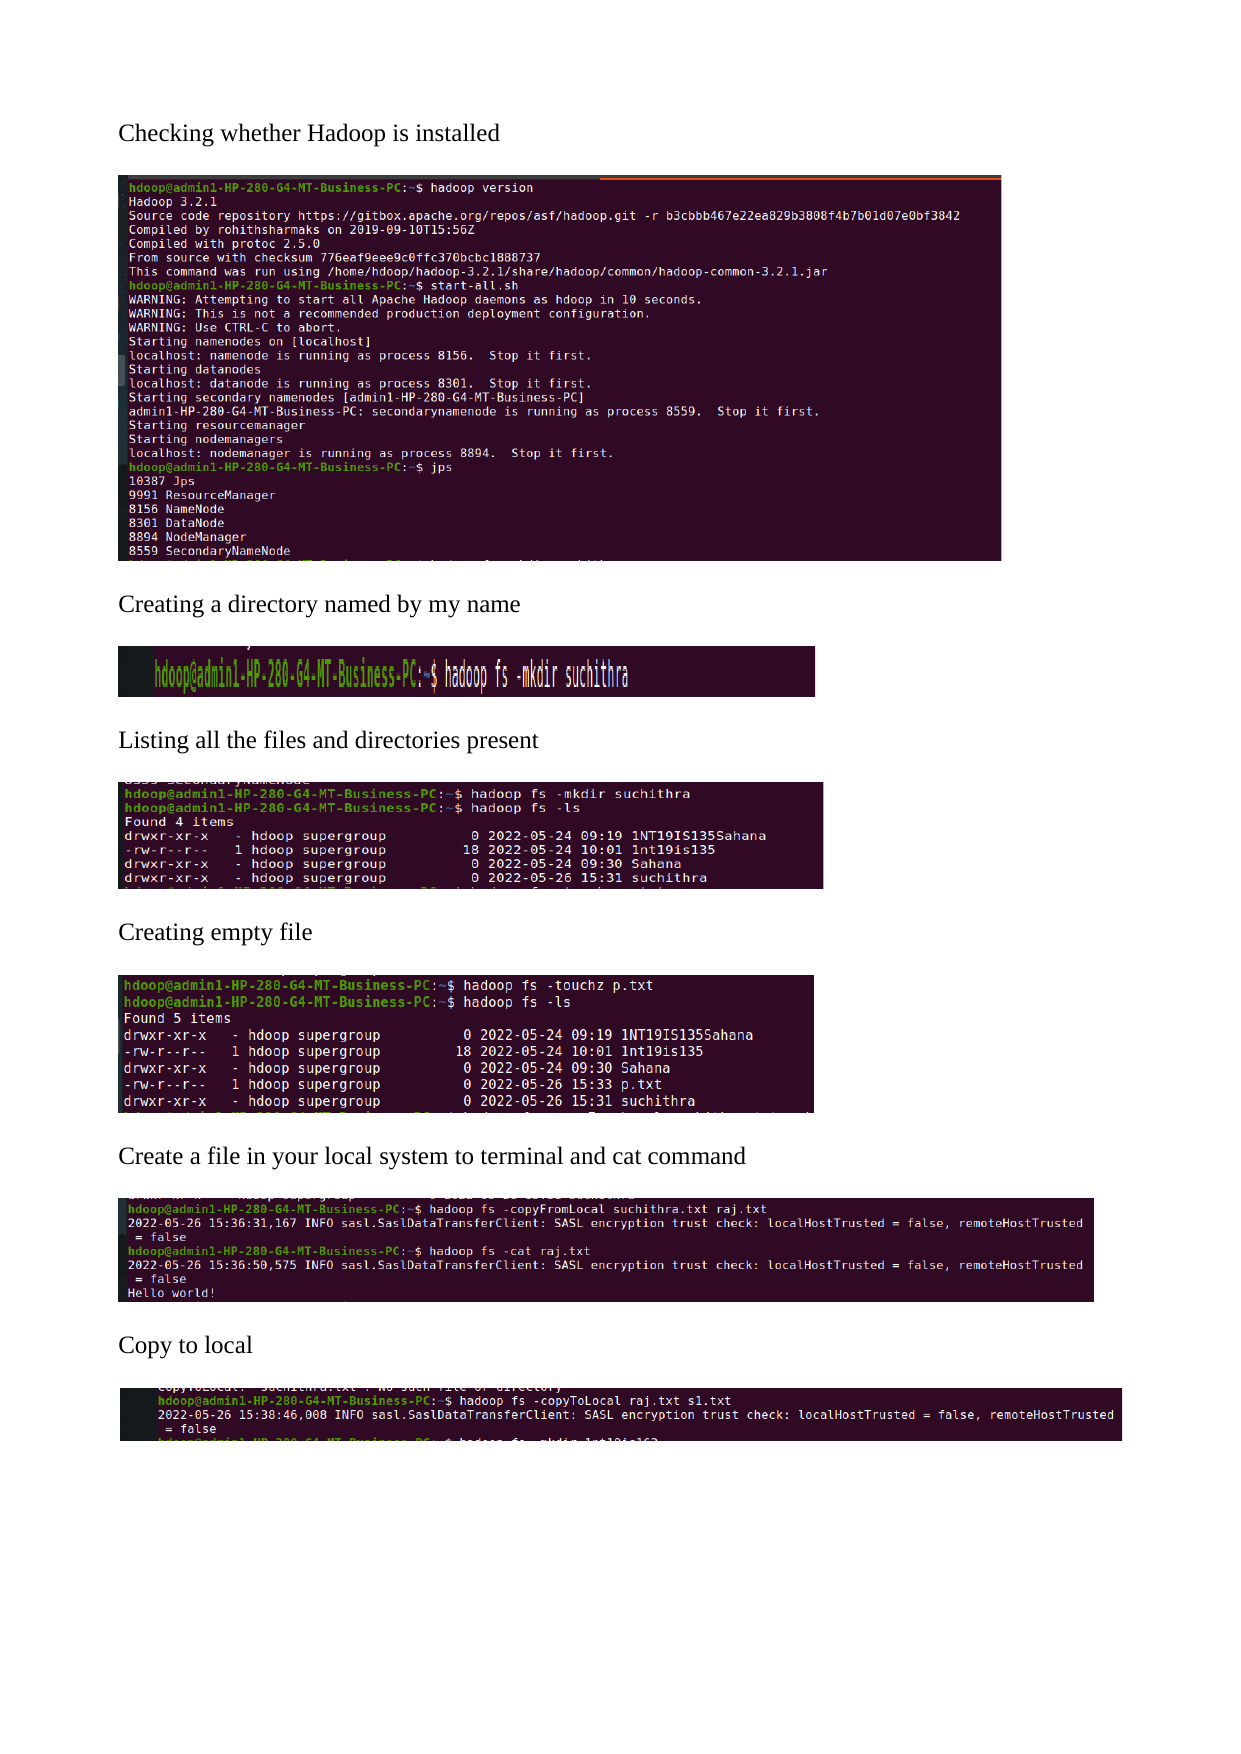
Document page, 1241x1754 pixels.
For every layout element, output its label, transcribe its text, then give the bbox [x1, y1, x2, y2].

text Creating empty file [118, 917, 1122, 946]
text Copy to local [118, 1331, 1122, 1359]
text Creating a directory named by my name [118, 589, 1122, 617]
text Checking whether Hadoop is installed [118, 118, 1122, 147]
text Create a file in your local system to terminal and cat command [118, 1141, 1122, 1170]
text Listing all the files and directories present [118, 725, 1122, 754]
